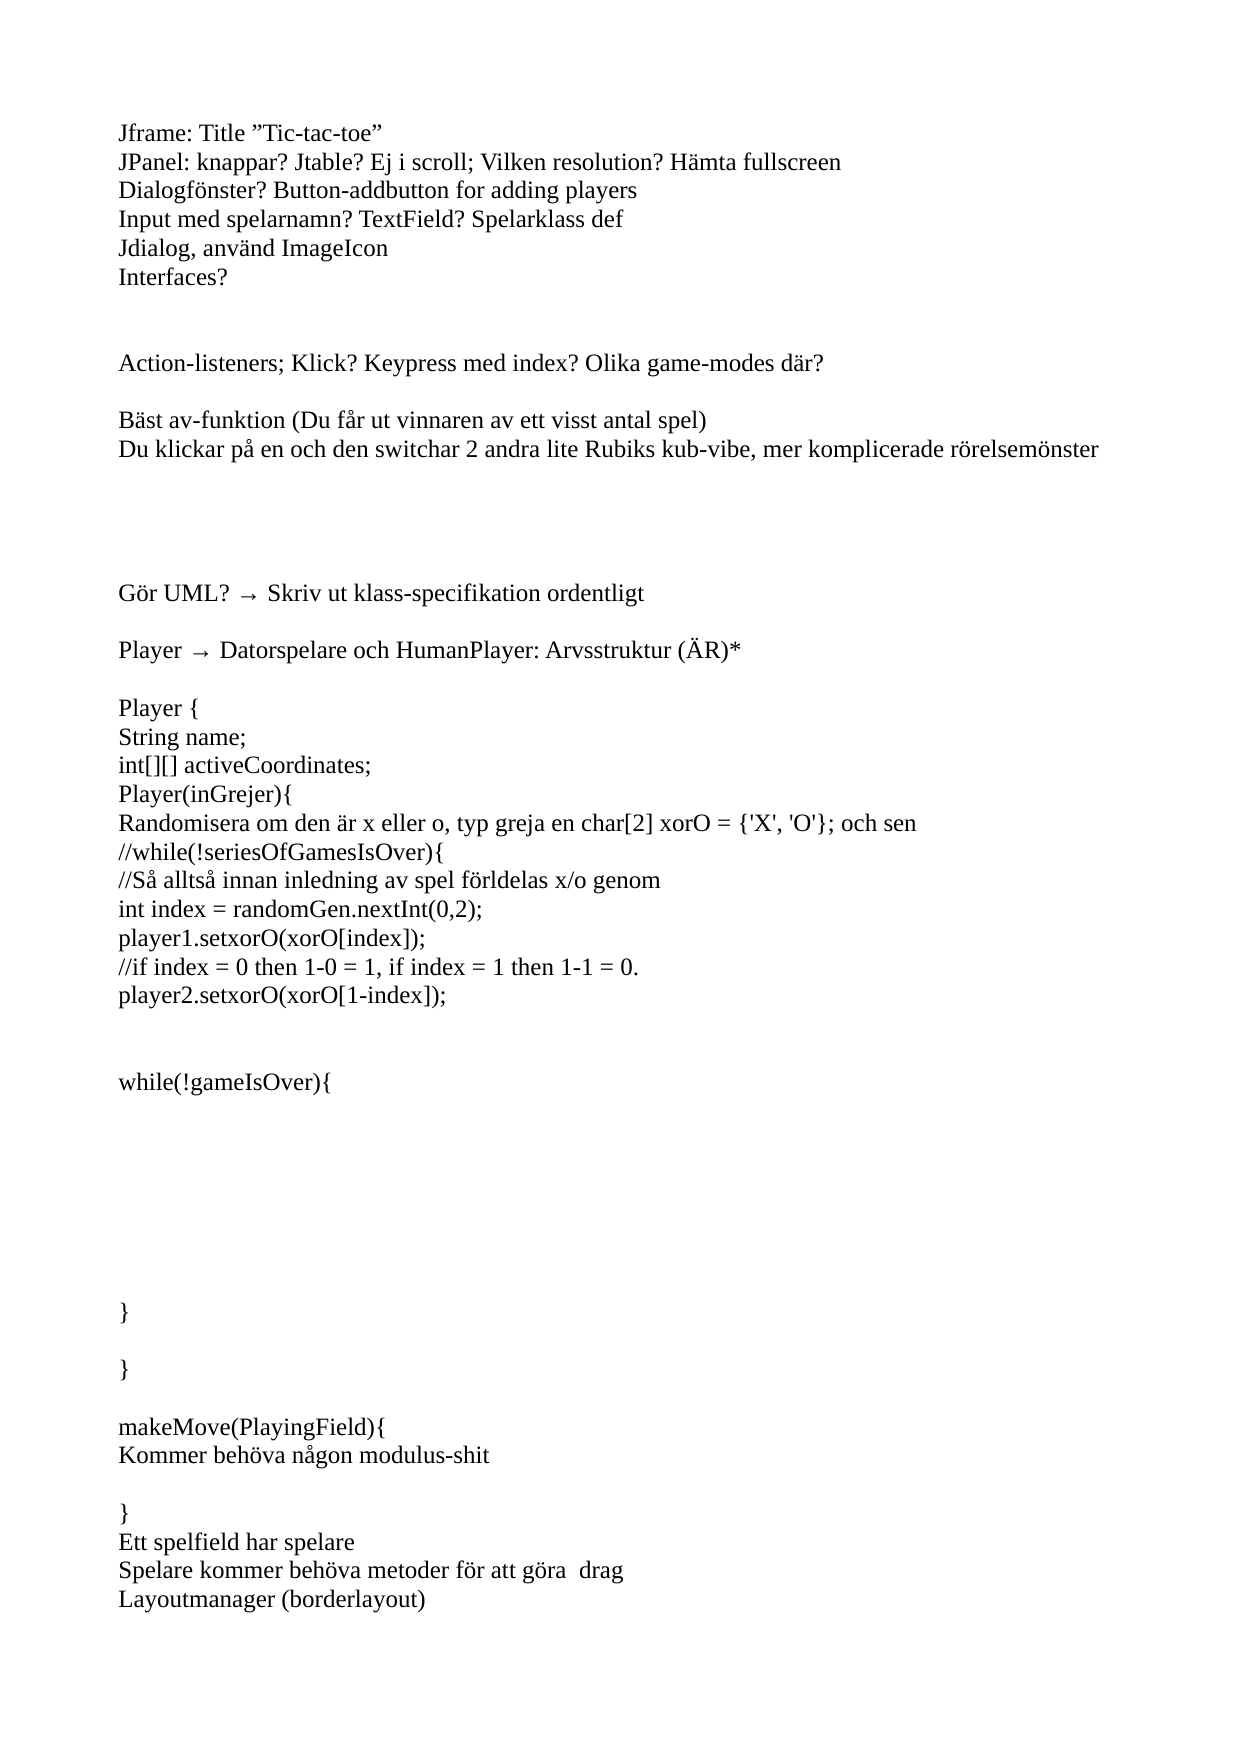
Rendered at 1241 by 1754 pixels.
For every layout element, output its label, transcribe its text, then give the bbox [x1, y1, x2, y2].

text Jframe: Title ”Tic-tac-toe” JPanel: knappar? Jtable? Ej i scroll; Vilken resolution? Hämta fullscreen Dialogfönster? Button-addbutton for adding players Input med spelarnamn? TextField? Spelarklass def [118, 118, 1122, 233]
text Jdialog, använd ImageIcon Interfaces? Action-listeners; Klick? Keypress med index? Olika game-modes där? Bäst av-funktion (Du får ut vinnaren av ett visst antal spel) Du klickar på en och den switchar 2 andra lite Rubiks kub-vibe, mer komplicerade rörelsemönster Gör UML? → Skriv ut klass-specifikation ordentligt Player → Datorspelare och HumanPlayer: Arvsstruktur (ÄR)* Player { String name; int[][] activeCoordinates; Player(inGrejer){ Randomisera om den är x eller o, typ greja en char[2] xorO = {'X', 'O'}; och sen //while(!seriesOfGamesIsOver){ //Så alltså innan inledning av spel förldelas x/o genom int index = randomGen.nextInt(0,2); player1.setxorO(xorO[index]); //if index = 0 then 1-0 = 1, if index = 1 then 1-1 = 0. player2.setxorO(xorO[1-index]); while(!gameIsOver){ } } makeMove(PlayingField){ Kommer behöva någon modulus-shit } Ett spelfield har spelare Spelare kommer behöva metoder för att göra drag Layoutmanager (borderlayout) [118, 233, 1122, 1613]
